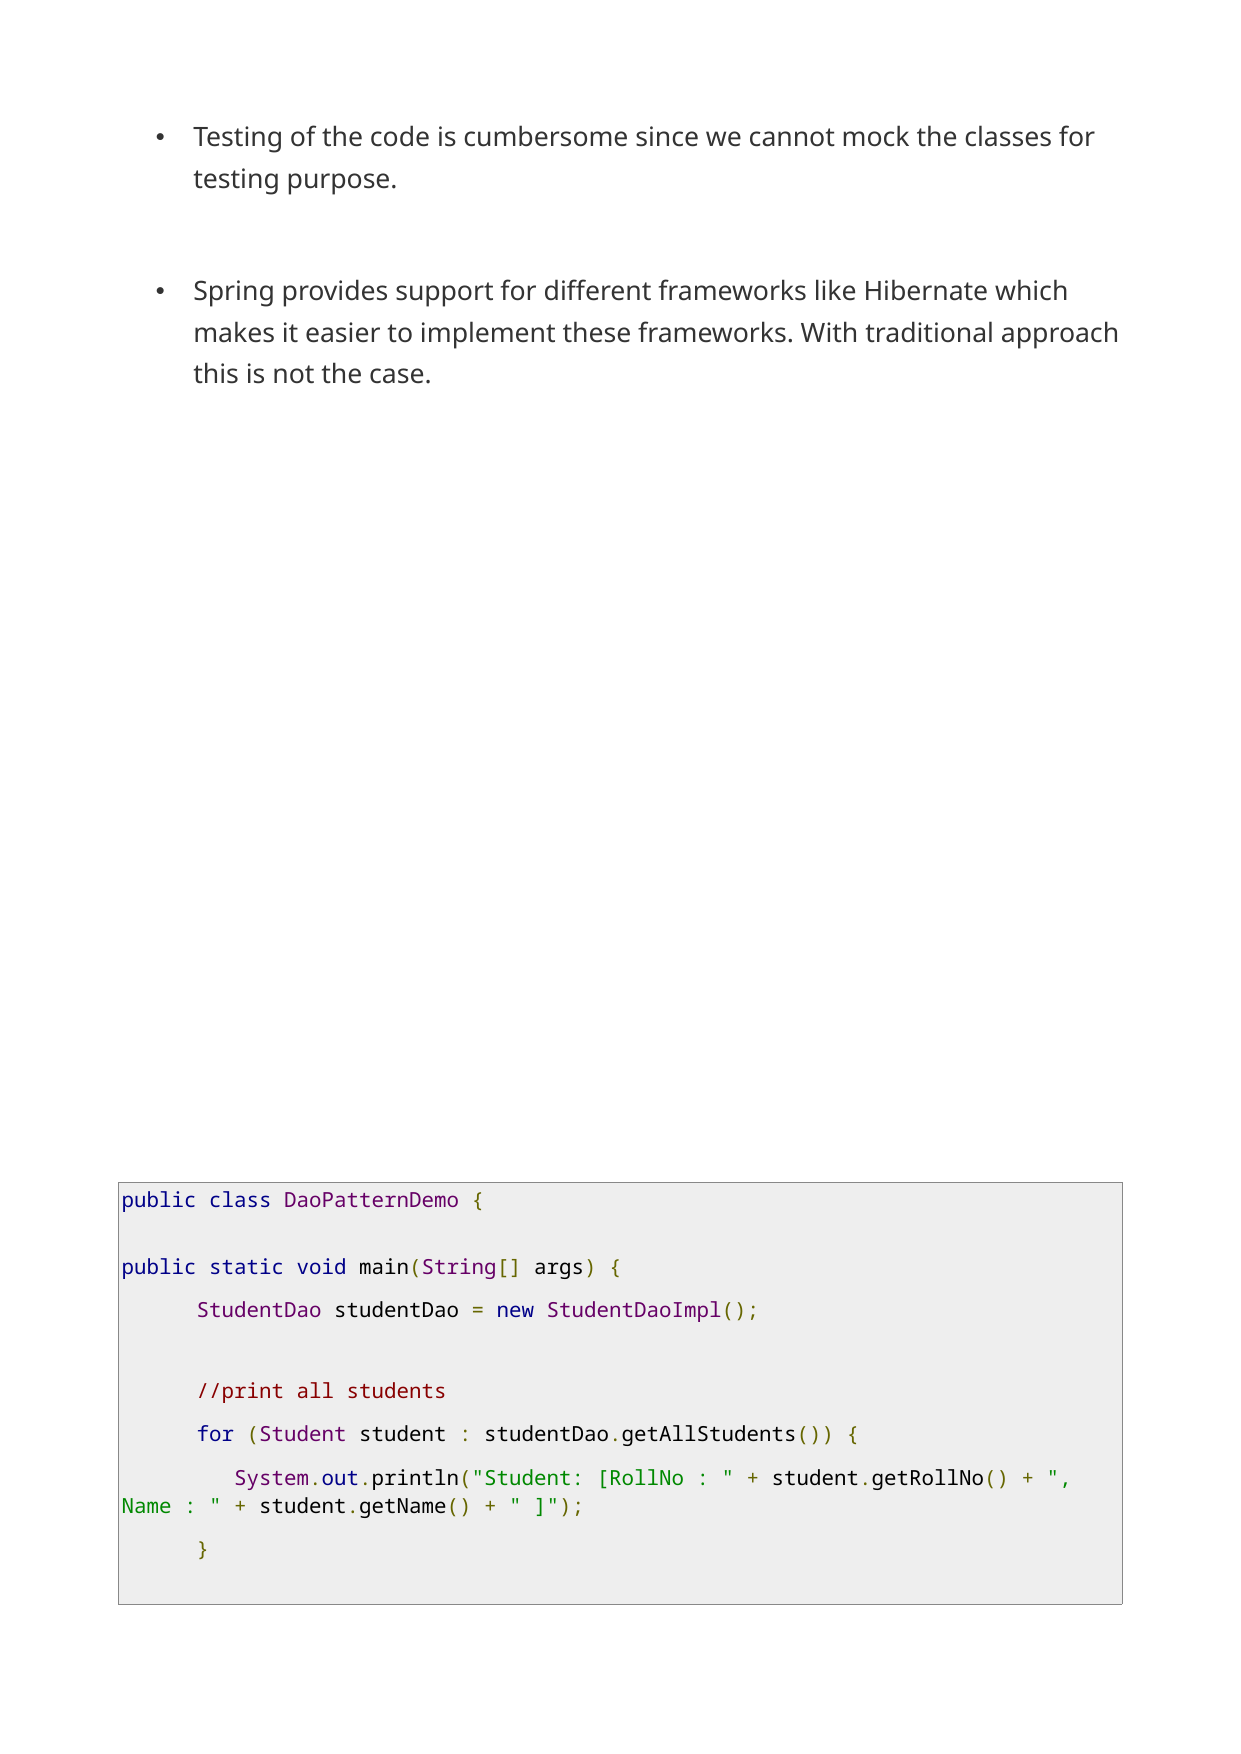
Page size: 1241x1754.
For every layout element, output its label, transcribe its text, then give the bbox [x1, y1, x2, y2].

text public class DaoPatternDemo { [119, 1183, 1122, 1237]
text //print all students [119, 1373, 1122, 1405]
text for (Student student : studentDao.getAllStudents()) { [119, 1416, 1122, 1448]
text System.out.println("Student: [RollNo : " + student.getRollNo() + ", Name : " + student.getName() + " ]"); [119, 1459, 1122, 1520]
text } [119, 1531, 1122, 1563]
list Spring provides support for different frameworks like Hibernate which makes it easier to implement these frameworks. With traditional approach this is not the case. [156, 272, 1122, 391]
text public static void main(String[] args) { [119, 1249, 1122, 1281]
text StudentDao studentDao = new StudentDaoImpl(); [119, 1292, 1122, 1324]
list Testing of the code is cumbersome since we cannot mock the classes for testing purpose. [156, 118, 1122, 196]
